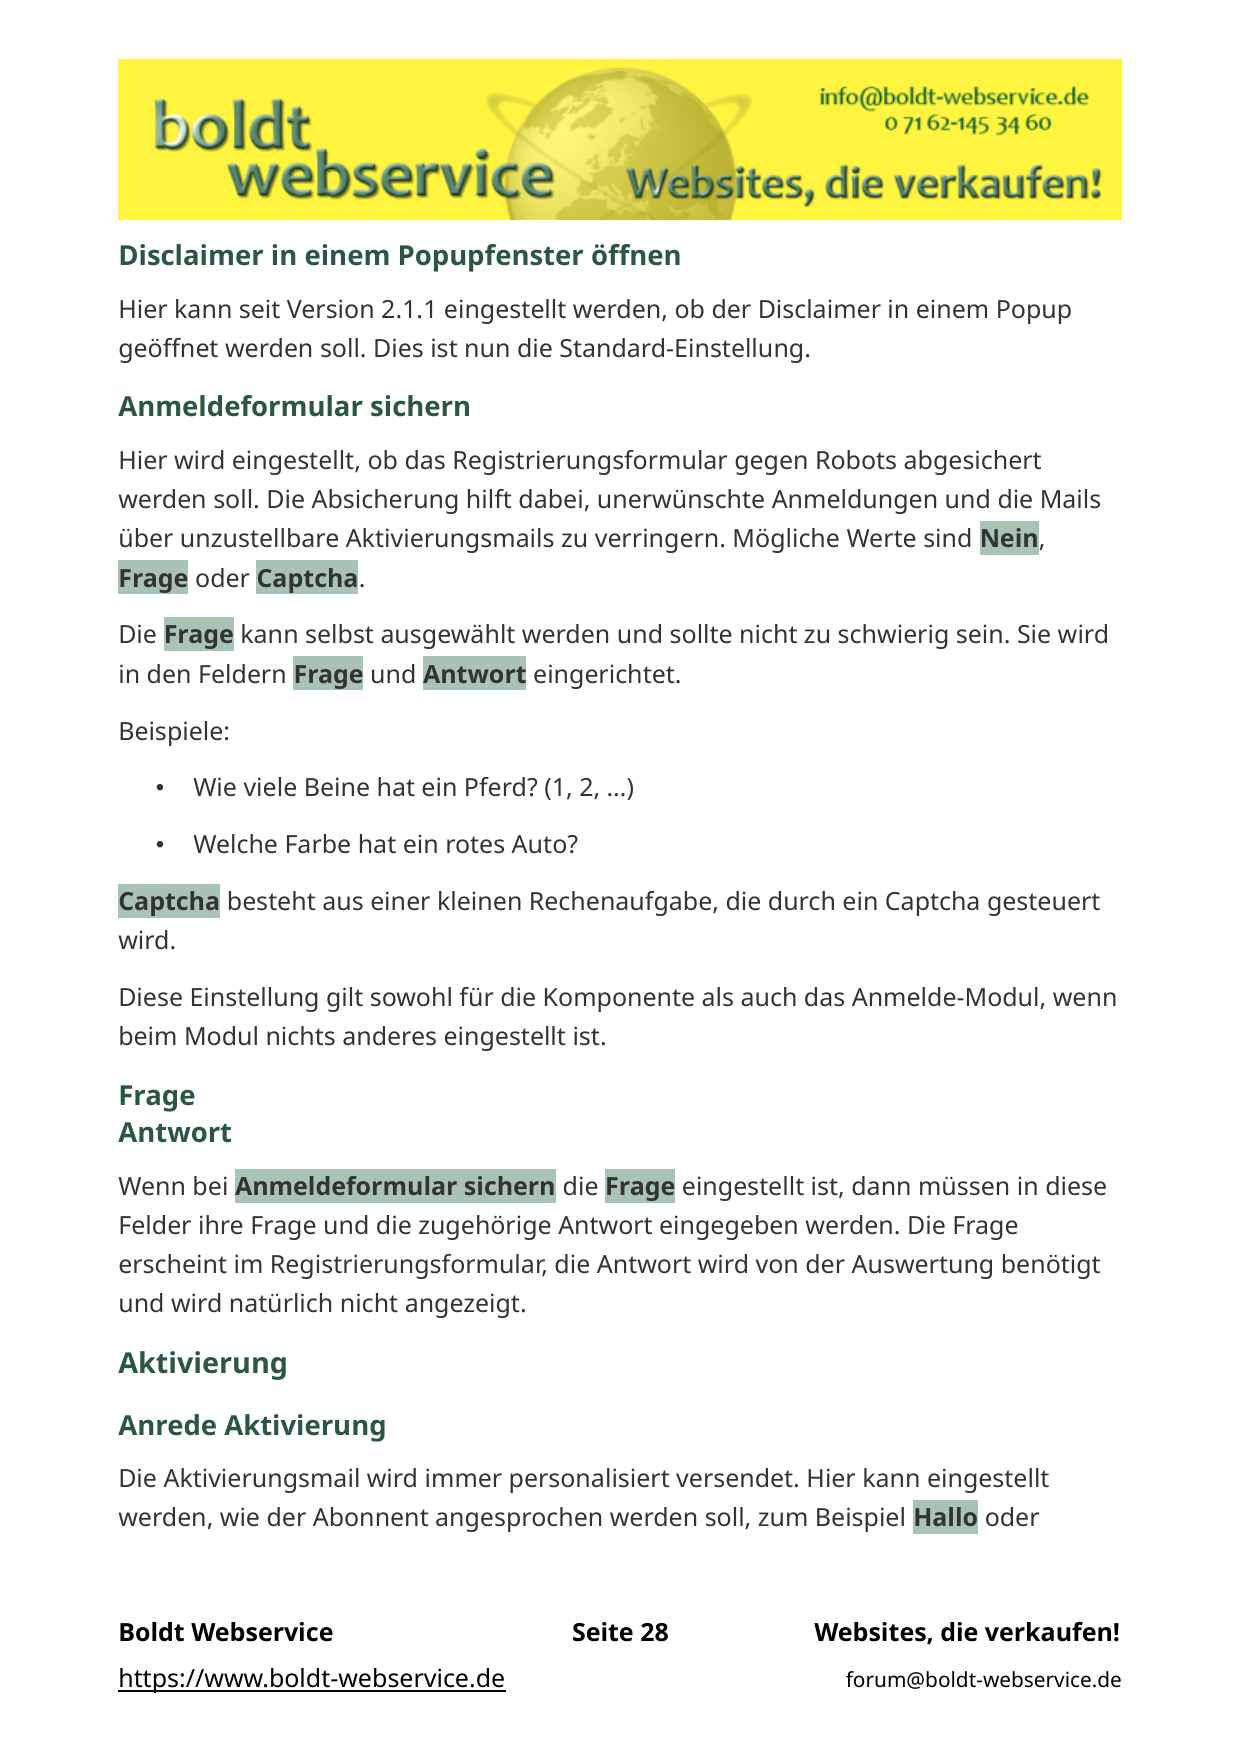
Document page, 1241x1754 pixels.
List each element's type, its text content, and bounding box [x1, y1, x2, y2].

subtitle Disclaimer in einem Popupfenster öffnen [118, 236, 1122, 274]
list Welche Farbe hat ein rotes Auto? [156, 827, 1122, 861]
subtitle Aktivierung [118, 1343, 1122, 1382]
text Diese Einstellung gilt sowohl für die Komponente als auch das Anmelde-Modul, wenn beim Modul nichts anderes eingestellt ist. [118, 980, 1122, 1053]
text Hier kann seit Version 2.1.1 eingestellt werden, ob der Disclaimer in einem Popup geöffnet werden soll. Dies ist nun die Standard-Einstellung. [118, 291, 1122, 365]
text Beispiele: [118, 713, 1122, 747]
picture [118, 59, 1123, 220]
text Captcha besteht aus einer kleinen Rechenaufgabe, die durch ein Captcha gesteuert wird. [118, 884, 1122, 957]
text Die Frage kann selbst ausgewählt werden und sollte nicht zu schwierig sein. Sie wird in den Feldern Frage und Antwort eingerichtet. [118, 617, 1122, 690]
subtitle Anmeldeformular sichern [118, 387, 1122, 425]
text Wenn bei Anmeldeformular sichern die Frage eingestellt ist, dann müssen in diese Felder ihre Frage und die zugehörige Antwort eingegeben werden. Die Frage erscheint im Registrierungsformular, die Antwort wird von der Auswertung benötigt und wird natürlich nicht angezeigt. [118, 1168, 1122, 1320]
text Die Aktivierungsmail wird immer personalisiert versendet. Hier kann eingestellt werden, wie der Abonnent angesprochen werden soll, zum Beispiel Hallo oder [118, 1461, 1122, 1534]
text Hier wird eingestellt, ob das Registrierungsformular gegen Robots abgesichert werden soll. Die Absicherung hilft dabei, unerwünschte Anmeldungen und die Mails über unzustellbare Aktivierungsmails zu verringern. Mögliche Werte sind Nein, Frage oder Captcha. [118, 443, 1122, 594]
subtitle Anrede Aktivierung [118, 1406, 1122, 1443]
subtitle Frage Antwort [118, 1076, 1122, 1151]
list Wie viele Beine hat ein Pferd? (1, 2, …) [156, 770, 1122, 804]
